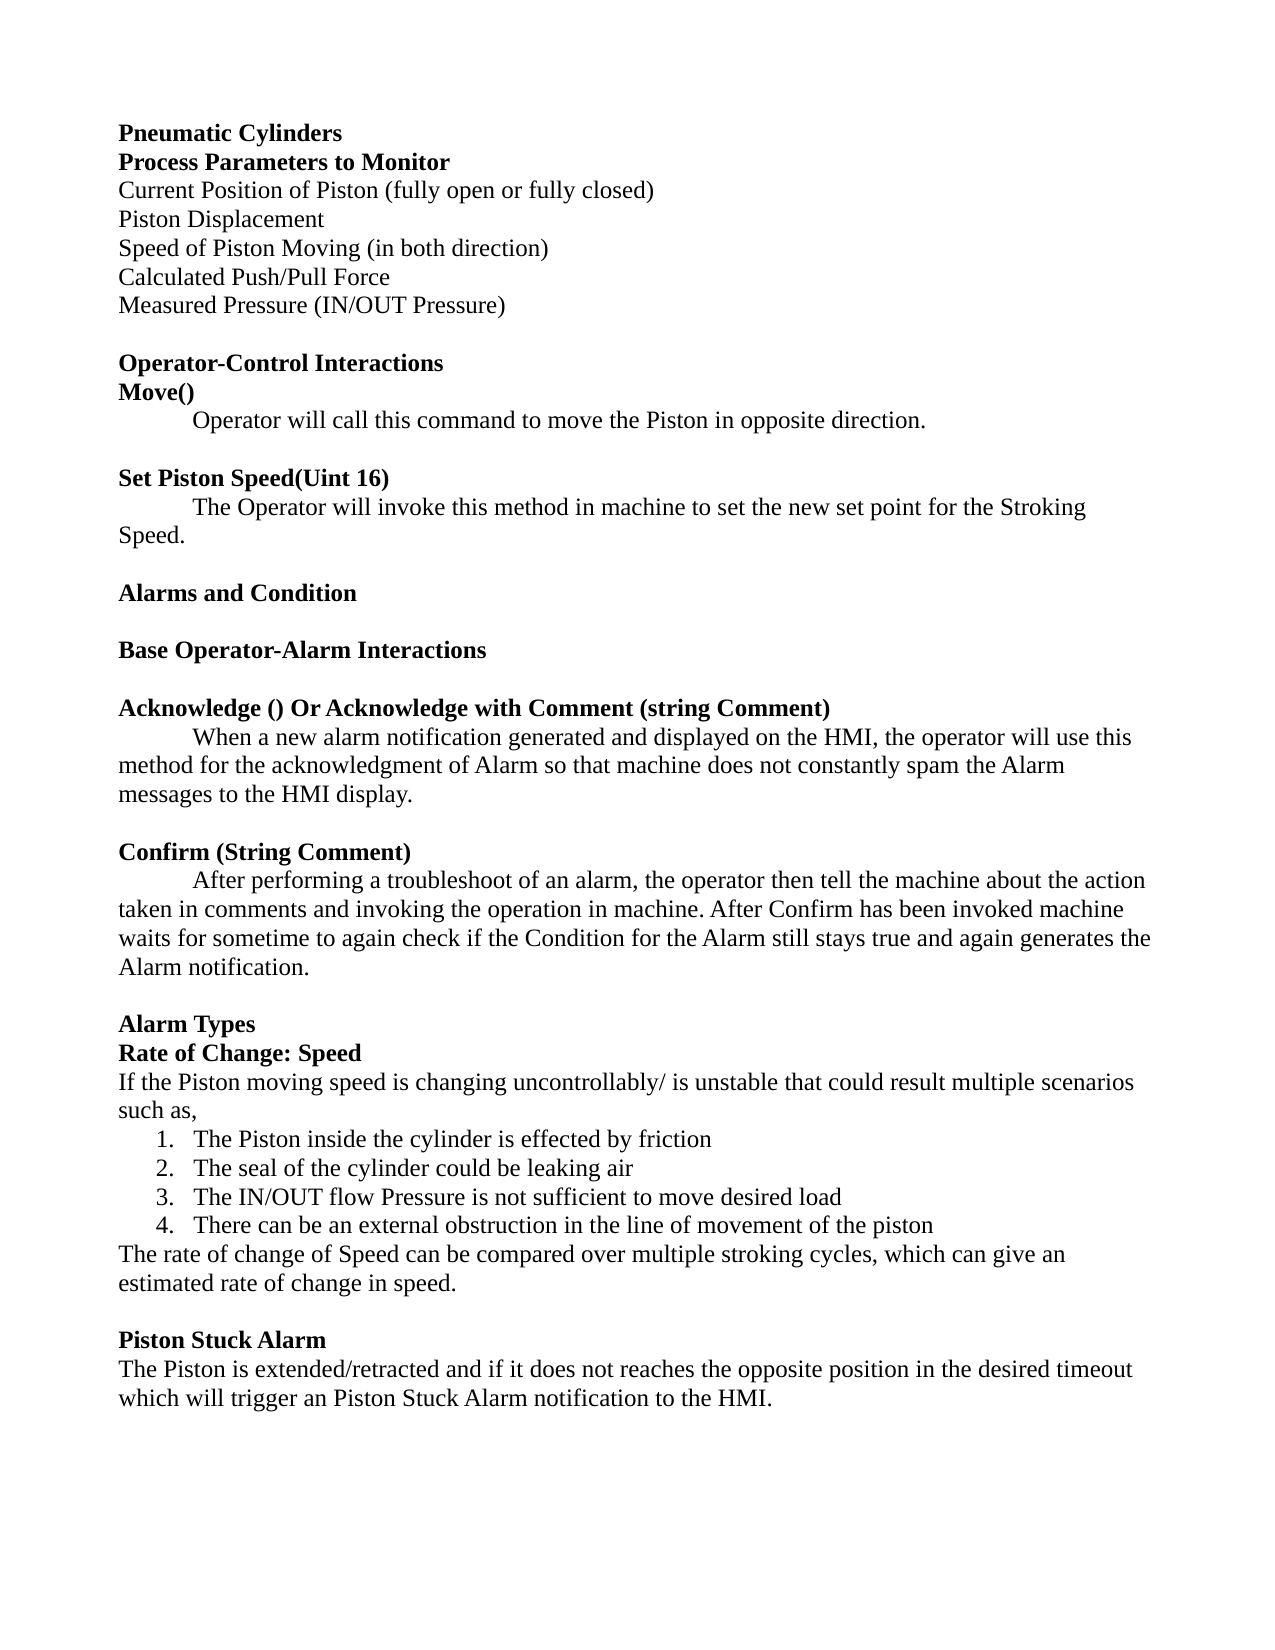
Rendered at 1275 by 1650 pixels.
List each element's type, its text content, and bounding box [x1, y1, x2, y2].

text Operator-Control Interactions [118, 348, 1157, 377]
text Set Piston Speed(Uint 16) [118, 463, 1157, 492]
text Alarm Types [118, 1009, 1157, 1038]
text Confirm (String Comment) [118, 837, 1157, 866]
text Pneumatic Cylinders [118, 118, 1157, 147]
text The rate of change of Speed can be compared over multiple stroking cycles, which can give an estimated rate of change in speed. [118, 1239, 1157, 1297]
text The Piston is extended/retracted and if it does not reaches the opposite position in the desired timeout which will trigger an Piston Stuck Alarm notification to the HMI. [118, 1354, 1157, 1412]
text Base Operator-Alarm Interactions [118, 636, 1157, 664]
text The Operator will invoke this method in machine to set the new set point for the Stroking Speed. [118, 492, 1157, 549]
text Operator will call this command to move the Piston in opposite direction. [118, 406, 1157, 434]
text Piston Stuck Alarm [118, 1326, 1157, 1354]
text Measured Pressure (IN/OUT Pressure) [118, 291, 1157, 319]
text Speed of Piston Moving (in both direction) [118, 233, 1157, 262]
list The Piston inside the cylinder is effected by friction [156, 1124, 1157, 1153]
text Rate of Change: Speed [118, 1038, 1157, 1067]
text Calculated Push/Pull Force [118, 262, 1157, 291]
text When a new alarm notification generated and displayed on the HMI, the operator will use this method for the acknowledgment of Alarm so that machine does not constantly spam the Alarm messages to the HMI display. [118, 722, 1157, 808]
list There can be an external obstruction in the line of movement of the piston [156, 1211, 1157, 1239]
text Piston Displacement [118, 204, 1157, 233]
text Alarms and Condition [118, 578, 1157, 607]
text Acknowledge () Or Acknowledge with Comment (string Comment) [118, 693, 1157, 722]
text After performing a troubleshoot of an alarm, the operator then tell the machine about the action taken in comments and invoking the operation in machine. After Confirm has been invoked machine waits for sometime to again check if the Condition for the Alarm still stays true and again generates the Alarm notification. [118, 866, 1157, 981]
list The IN/OUT flow Pressure is not sufficient to move desired load [156, 1182, 1157, 1211]
text Current Position of Piston (fully open or fully closed) [118, 176, 1157, 204]
text Move() [118, 377, 1157, 406]
list The seal of the cylinder could be leaking air [156, 1153, 1157, 1182]
text If the Piston moving speed is changing uncontrollably/ is unstable that could result multiple scenarios such as, [118, 1067, 1157, 1124]
text Process Parameters to Monitor [118, 147, 1157, 176]
